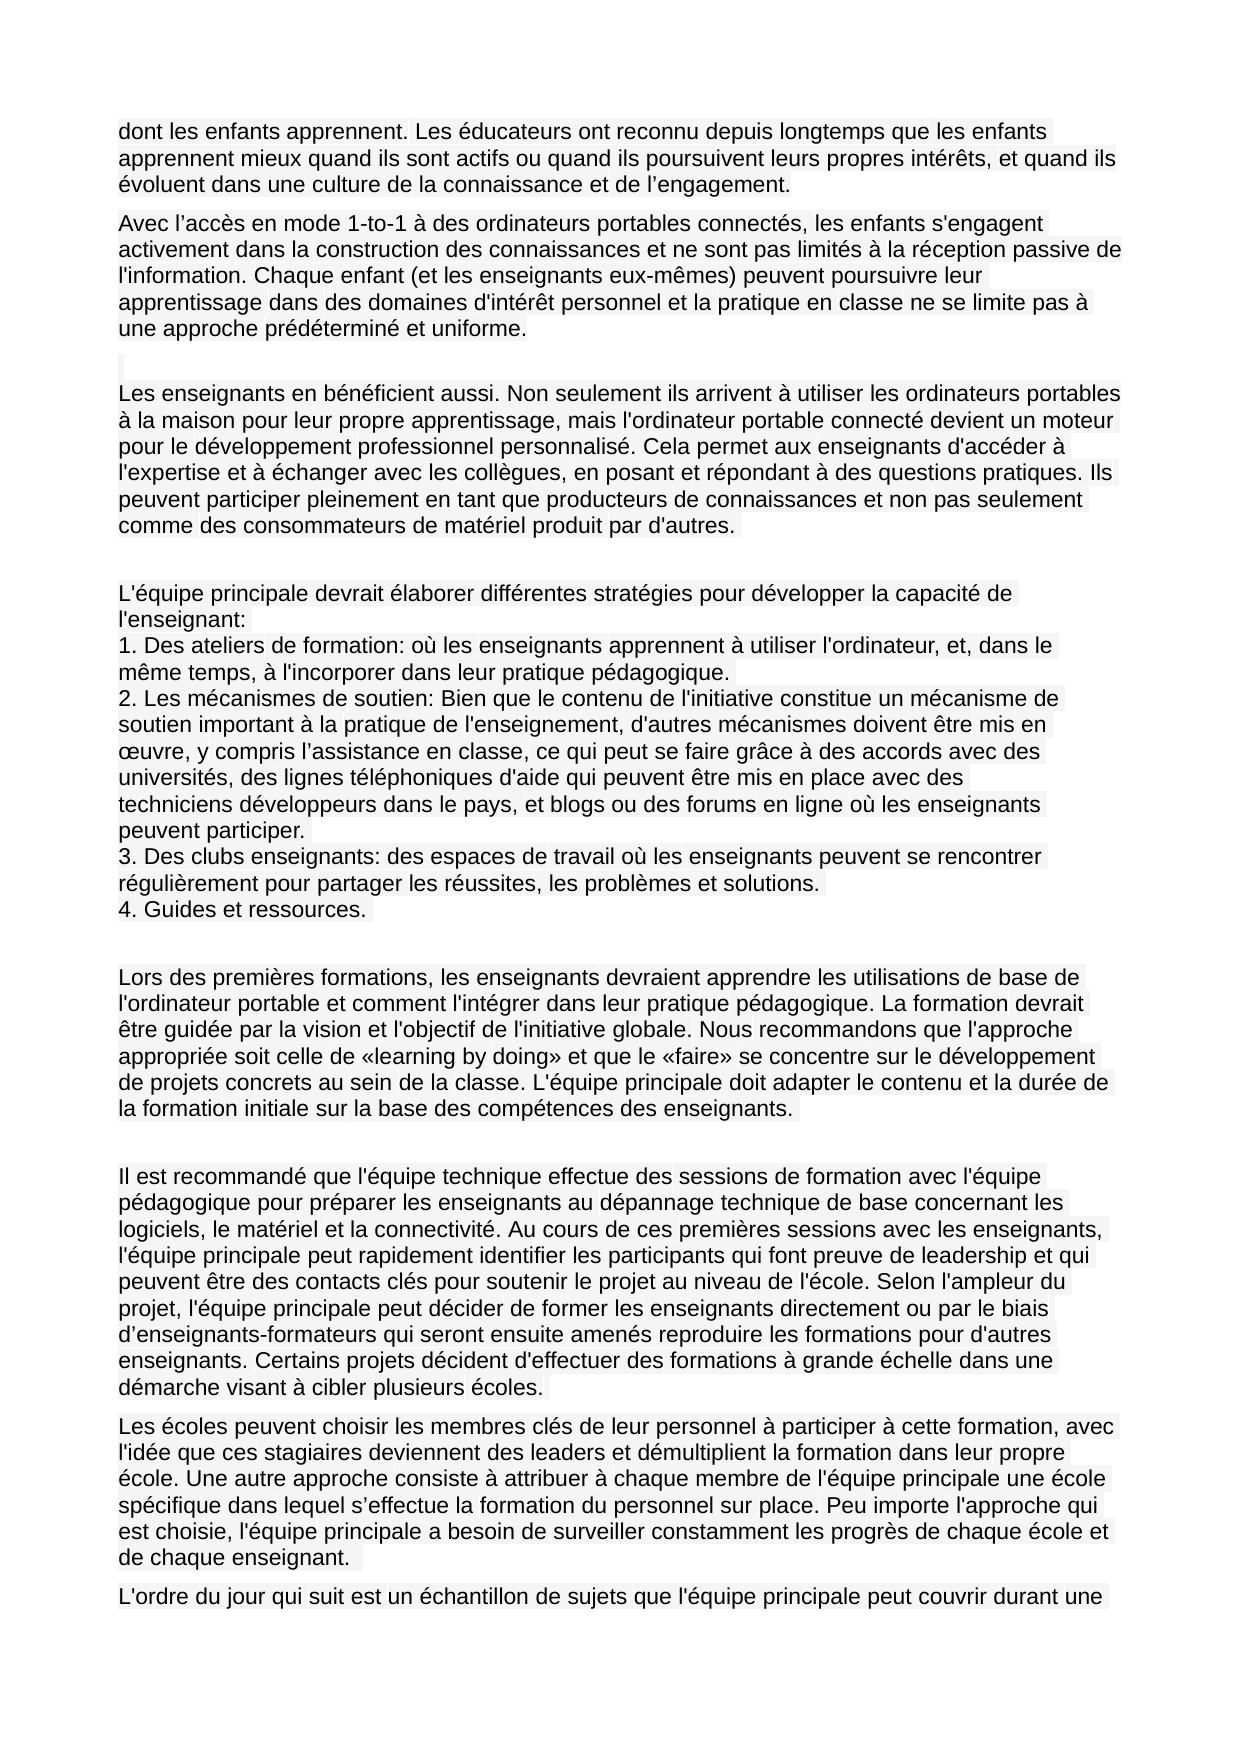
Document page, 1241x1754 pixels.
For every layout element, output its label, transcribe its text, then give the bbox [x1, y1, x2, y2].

text dont les enfants apprennent. Les éducateurs ont reconnu depuis longtemps que les enfants apprennent mieux quand ils sont actifs ou quand ils poursuivent leurs propres intérêts, et quand ils évoluent dans une culture de la connaissance et de l’engagement. [118, 118, 1122, 197]
text Les écoles peuvent choisir les membres clés de leur personnel à participer à cette formation, avec l'idée que ces stagiaires deviennent des leaders et démultiplient la formation dans leur propre école. Une autre approche consiste à attribuer à chaque membre de l'équipe principale une école spécifique dans lequel s’effectue la formation du personnel sur place. Peu importe l'approche qui est choisie, l'équipe principale a besoin de surveiller constamment les progrès de chaque école et de chaque enseignant. [118, 1413, 1122, 1571]
text Lors des premières formations, les enseignants devraient apprendre les utilisations de base de l'ordinateur portable et comment l'intégrer dans leur pratique pédagogique. La formation devrait être guidée par la vision et l'objectif de l'initiative globale. Nous recommandons que l'approche appropriée soit celle de «learning by doing» et que le «faire» se concentre sur le développement de projets concrets au sein de la classe. L'équipe principale doit adapter le contenu et la durée de la formation initiale sur la base des compétences des enseignants. [118, 963, 1122, 1150]
text L'équipe principale devrait élaborer différentes stratégies pour développer la capacité de l'enseignant: 1. Des ateliers de formation: où les enseignants apprennent à utiliser l'ordinateur, et, dans le même temps, à l'incorporer dans leur pratique pédagogique. 2. Les mécanismes de soutien: Bien que le contenu de l'initiative constitue un mécanisme de soutien important à la pratique de l'enseignement, d'autres mécanismes doivent être mis en œuvre, y compris l’assistance en classe, ce qui peut se faire grâce à des accords avec des universités, des lignes téléphoniques d'aide qui peuvent être mis en place avec des techniciens développeurs dans le pays, et blogs ou des forums en ligne où les enseignants peuvent participer. 3. Des clubs enseignants: des espaces de travail où les enseignants peuvent se rencontrer régulièrement pour partager les réussites, les problèmes et solutions. 4. Guides et ressources. [118, 580, 1122, 951]
text L'ordre du jour qui suit est un échantillon de sujets que l'équipe principale peut couvrir durant une [118, 1583, 1122, 1609]
text Avec l’accès en mode 1-to-1 à des ordinateurs portables connectés, les enfants s'engagent activement dans la construction des connaissances et ne sont pas limités à la réception passive de l'information. Chaque enfant (et les enseignants eux-mêmes) peuvent poursuivre leur apprentissage dans des domaines d'intérêt personnel et la pratique en classe ne se limite pas à une approche prédéterminé et uniforme. [118, 210, 1122, 341]
text Les enseignants en bénéficient aussi. Non seulement ils arrivent à utiliser les ordinateurs portables à la maison pour leur propre apprentissage, mais l'ordinateur portable connecté devient un moteur pour le développement professionnel personnalisé. Cela permet aux enseignants d'accéder à l'expertise et à échanger avec les collègues, en posant et répondant à des questions pratiques. Ils peuvent participer pleinement en tant que producteurs de connaissances et non pas seulement comme des consommateurs de matériel produit par d'autres. [118, 354, 1122, 567]
text Il est recommandé que l'équipe technique effectue des sessions de formation avec l'équipe pédagogique pour préparer les enseignants au dépannage technique de base concernant les logiciels, le matériel et la connectivité. Au cours de ces premières sessions avec les enseignants, l'équipe principale peut rapidement identifier les participants qui font preuve de leadership et qui peuvent être des contacts clés pour soutenir le projet au niveau de l'école. Selon l'ampleur du projet, l'équipe principale peut décider de former les enseignants directement ou par le biais d’enseignants-formateurs qui seront ensuite amenés reproduire les formations pour d'autres enseignants. Certains projets décident d'effectuer des formations à grande échelle dans une démarche visant à cibler plusieurs écoles. [118, 1163, 1122, 1400]
